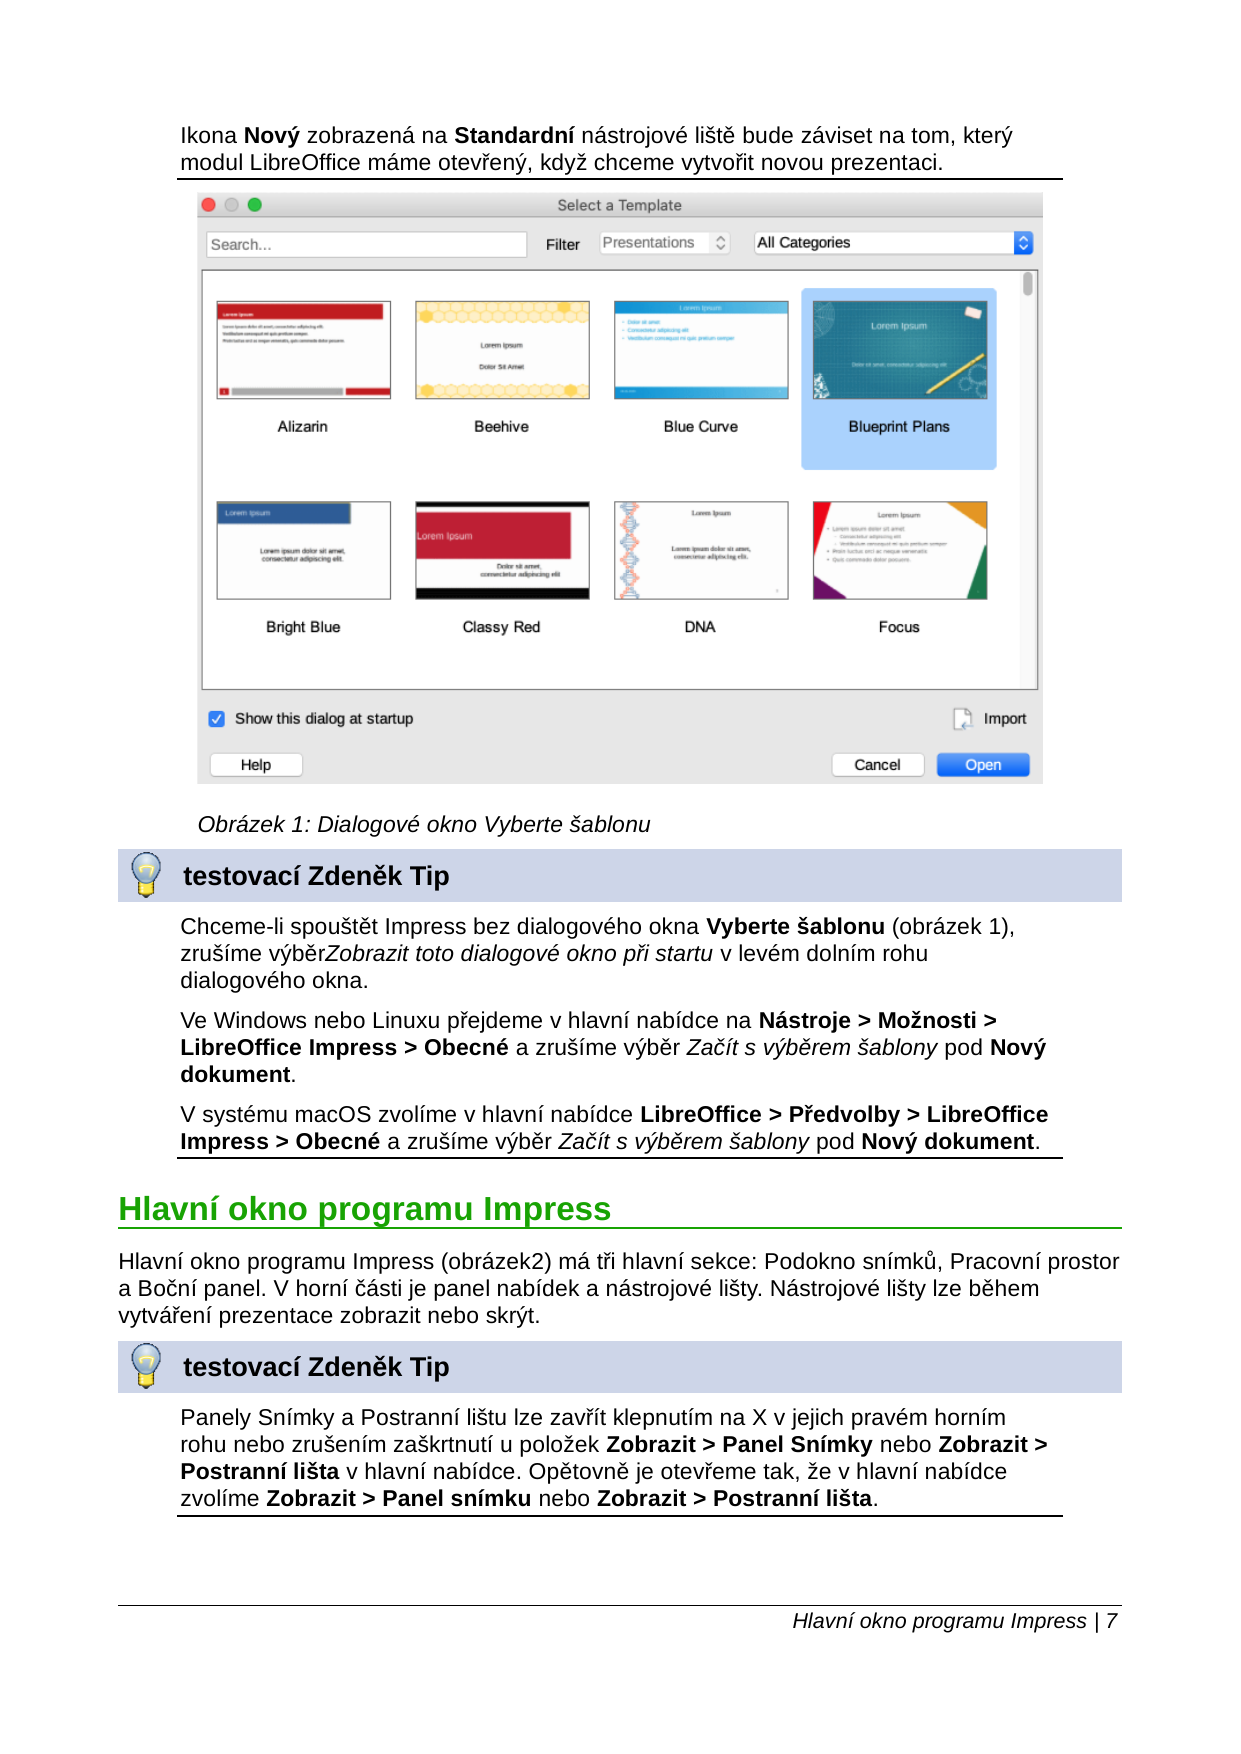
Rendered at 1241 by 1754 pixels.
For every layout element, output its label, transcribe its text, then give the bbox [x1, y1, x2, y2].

text Obrázek 1: Dialogové okno Vyberte šablonu [197, 784, 1043, 838]
text V systému macOS zvolíme v hlavní nabídce LibreOffice > Předvolby > LibreOffice Impress > Obecné a zrušíme výběr Začít s výběrem šablony pod Nový dokument. [177, 1097, 1063, 1157]
text Ikona Nový zobrazená na Standardní nástrojové liště bude záviset na tom, který modul LibreOffice máme otevřený, když chceme vytvořit novou prezentaci. [177, 118, 1063, 178]
subtitle testovací Zdeněk Tip [118, 1341, 1122, 1393]
text Ve Windows nebo Linuxu přejdeme v hlavní nabídce na Nástroje > Možnosti > LibreOffice Impress > Obecné a zrušíme výběr Začít s výběrem šablony pod Nový dokument. [177, 1003, 1063, 1087]
subtitle testovací Zdeněk Tip [118, 849, 1122, 902]
text Panely Snímky a Postranní lištu lze zavřít klepnutím na X v jejich pravém horním rohu nebo zrušením zaškrtnutí u položek Zobrazit > Panel Snímky nebo Zobrazit > Postranní lišta v hlavní nabídce. Opětovně je otevřeme tak, že v hlavní nabídce zvolíme Zobrazit > Panel snímku nebo Zobrazit > Postranní lišta. [177, 1401, 1063, 1515]
picture [119, 850, 170, 901]
subtitle Hlavní okno programu Impress [118, 1189, 1122, 1227]
picture [197, 192, 1043, 784]
text Hlavní okno programu Impress (obrázek 2) má tři hlavní sekce: Podokno snímků, Pracovní prostor a Boční panel. V horní části je panel nabídek a nástrojové lišty. Nástrojové lišty lze během vytváření prezentace zobrazit nebo skrýt. [118, 1247, 1122, 1328]
picture [119, 1341, 170, 1392]
text Chceme-li spouštět Impress bez dialogového okna Vyberte šablonu (obrázek 1), zrušíme výběrZobrazit toto dialogové okno při startu v levém dolním rohu dialogového okna. [177, 909, 1063, 994]
